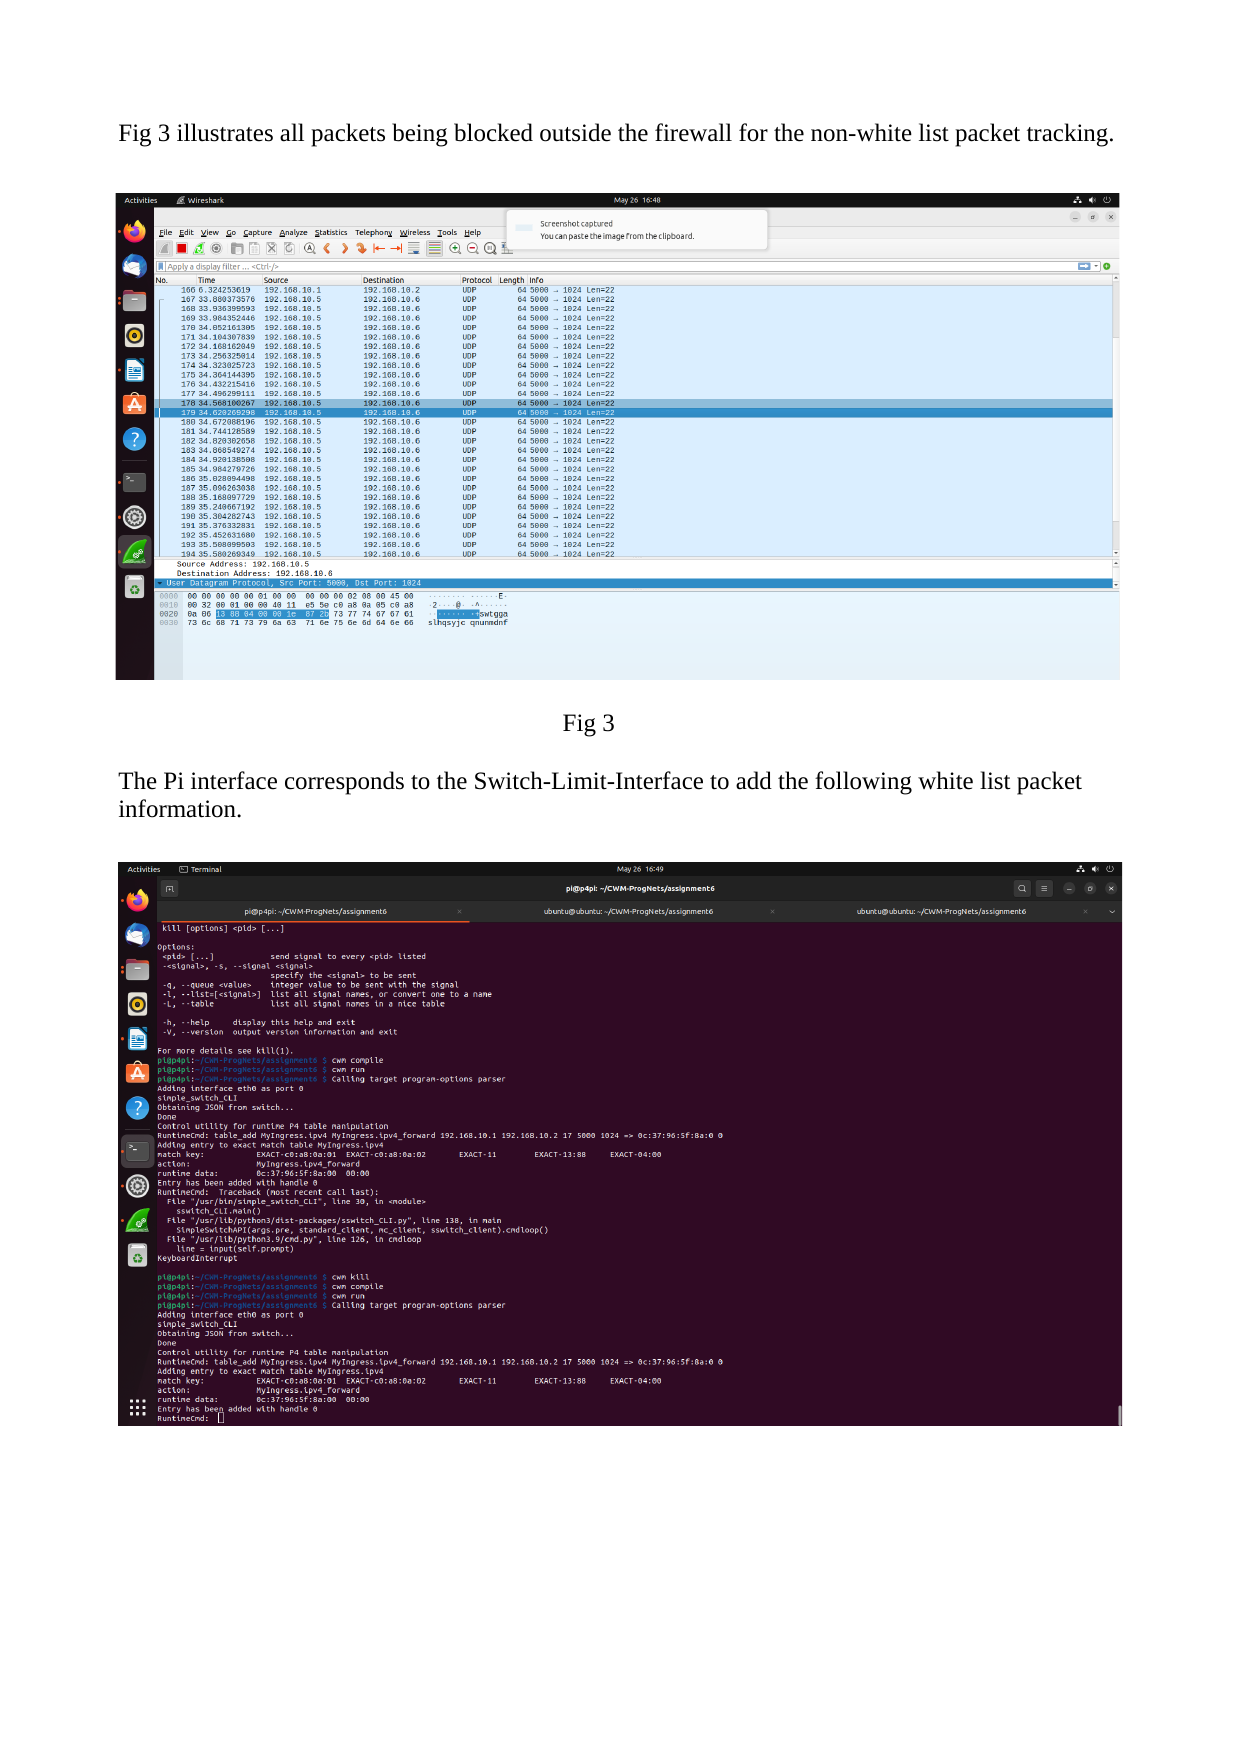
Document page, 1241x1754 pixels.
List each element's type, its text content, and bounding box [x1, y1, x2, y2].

text Fig 3 [118, 708, 1122, 737]
picture [118, 862, 1123, 1426]
picture [115, 193, 1120, 680]
text The Pi interface corresponds to the Switch-Limit-Interface to add the following white list packet information. [118, 766, 1122, 823]
text Fig 3 illustrates all packets being blocked outside the firewall for the non-white list packet tracking. [118, 118, 1122, 147]
